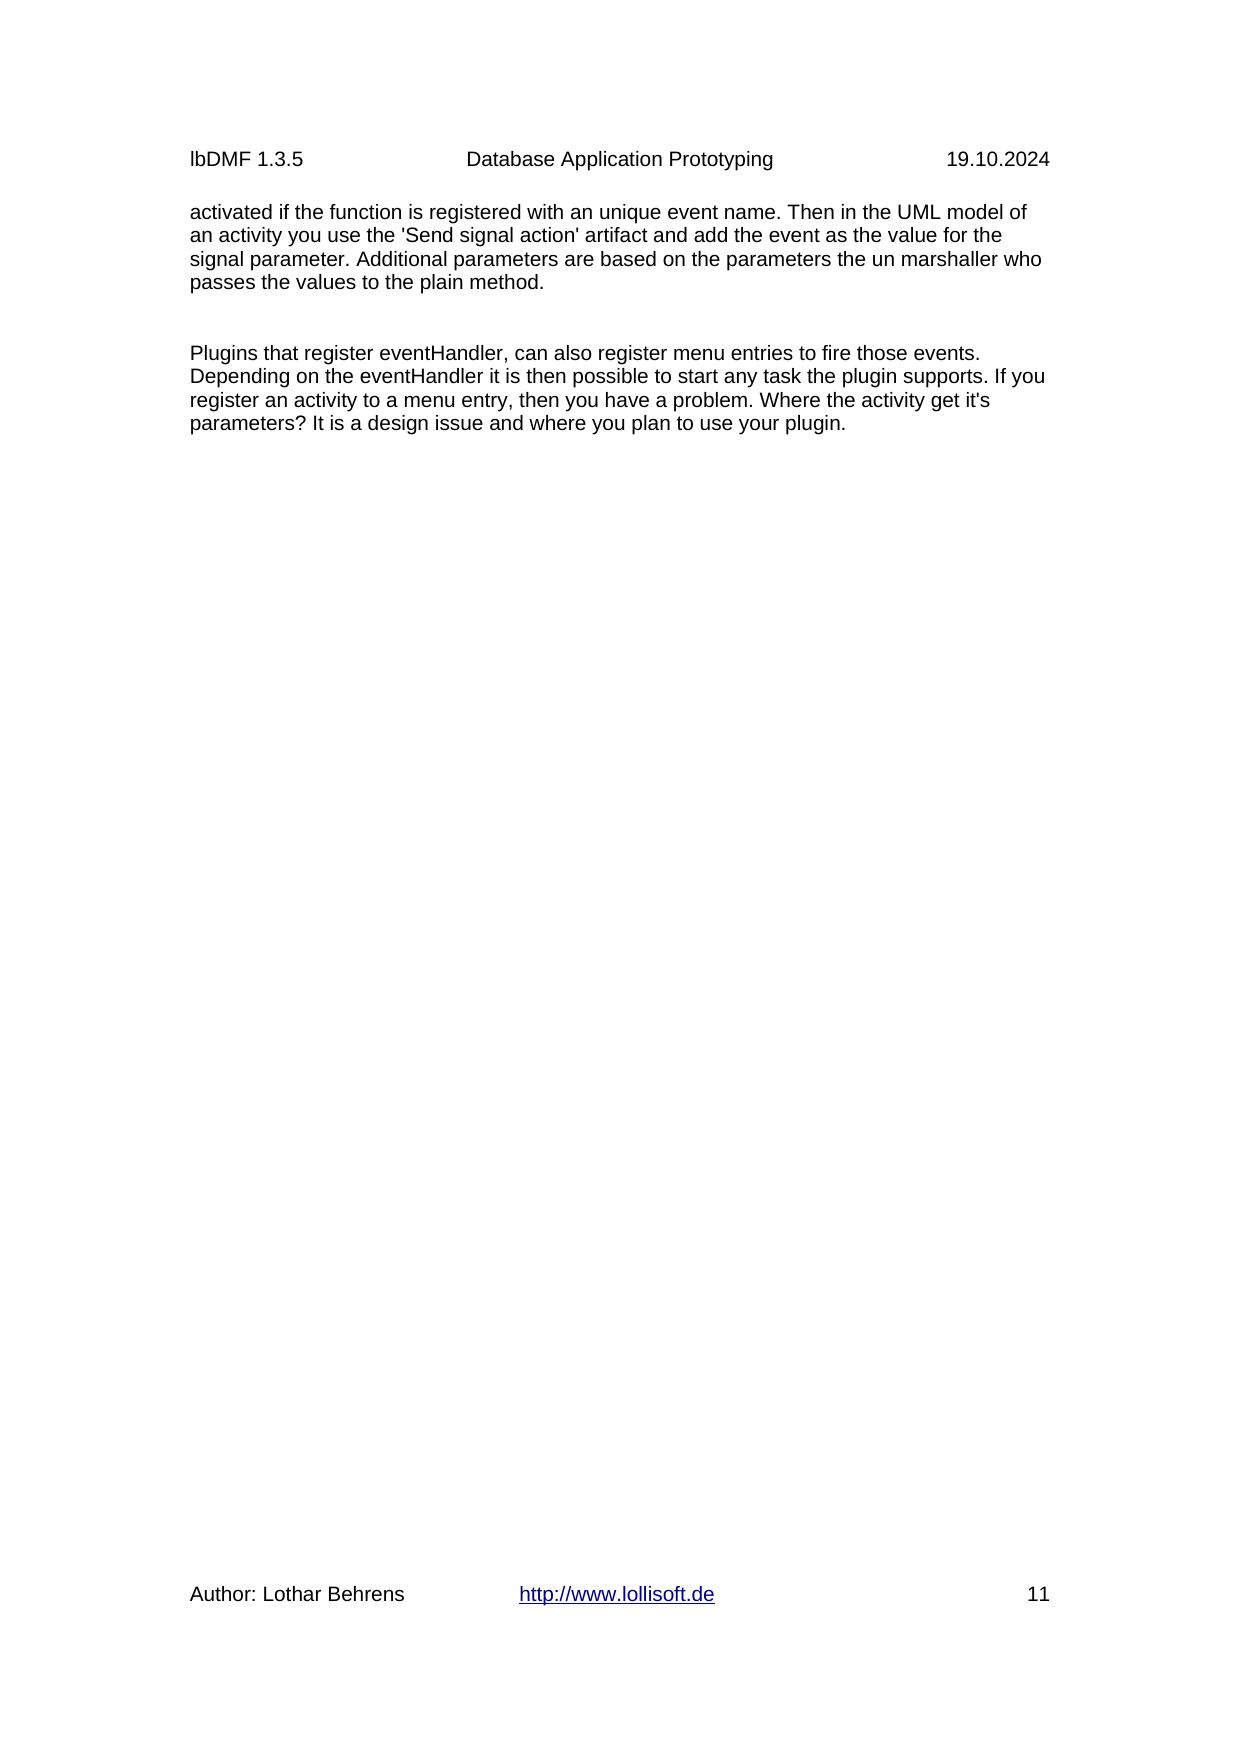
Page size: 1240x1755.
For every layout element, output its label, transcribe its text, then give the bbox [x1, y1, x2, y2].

text Plugins that register eventHandler, can also register menu entries to fire those events. Depending on the eventHandler it is then possible to start any task the plugin supports. If you register an activity to a menu entry, then you have a problem. Where the activity get it's parameters? It is a design issue and where you plan to use your plugin. [189, 342, 1050, 435]
text activated if the function is registered with an unique event name. Then in the UML model of an activity you use the 'Send signal action' artifact and add the event as the value for the signal parameter. Additional parameters are based on the parameters the un marshaller who passes the values to the plain method. [189, 201, 1050, 293]
